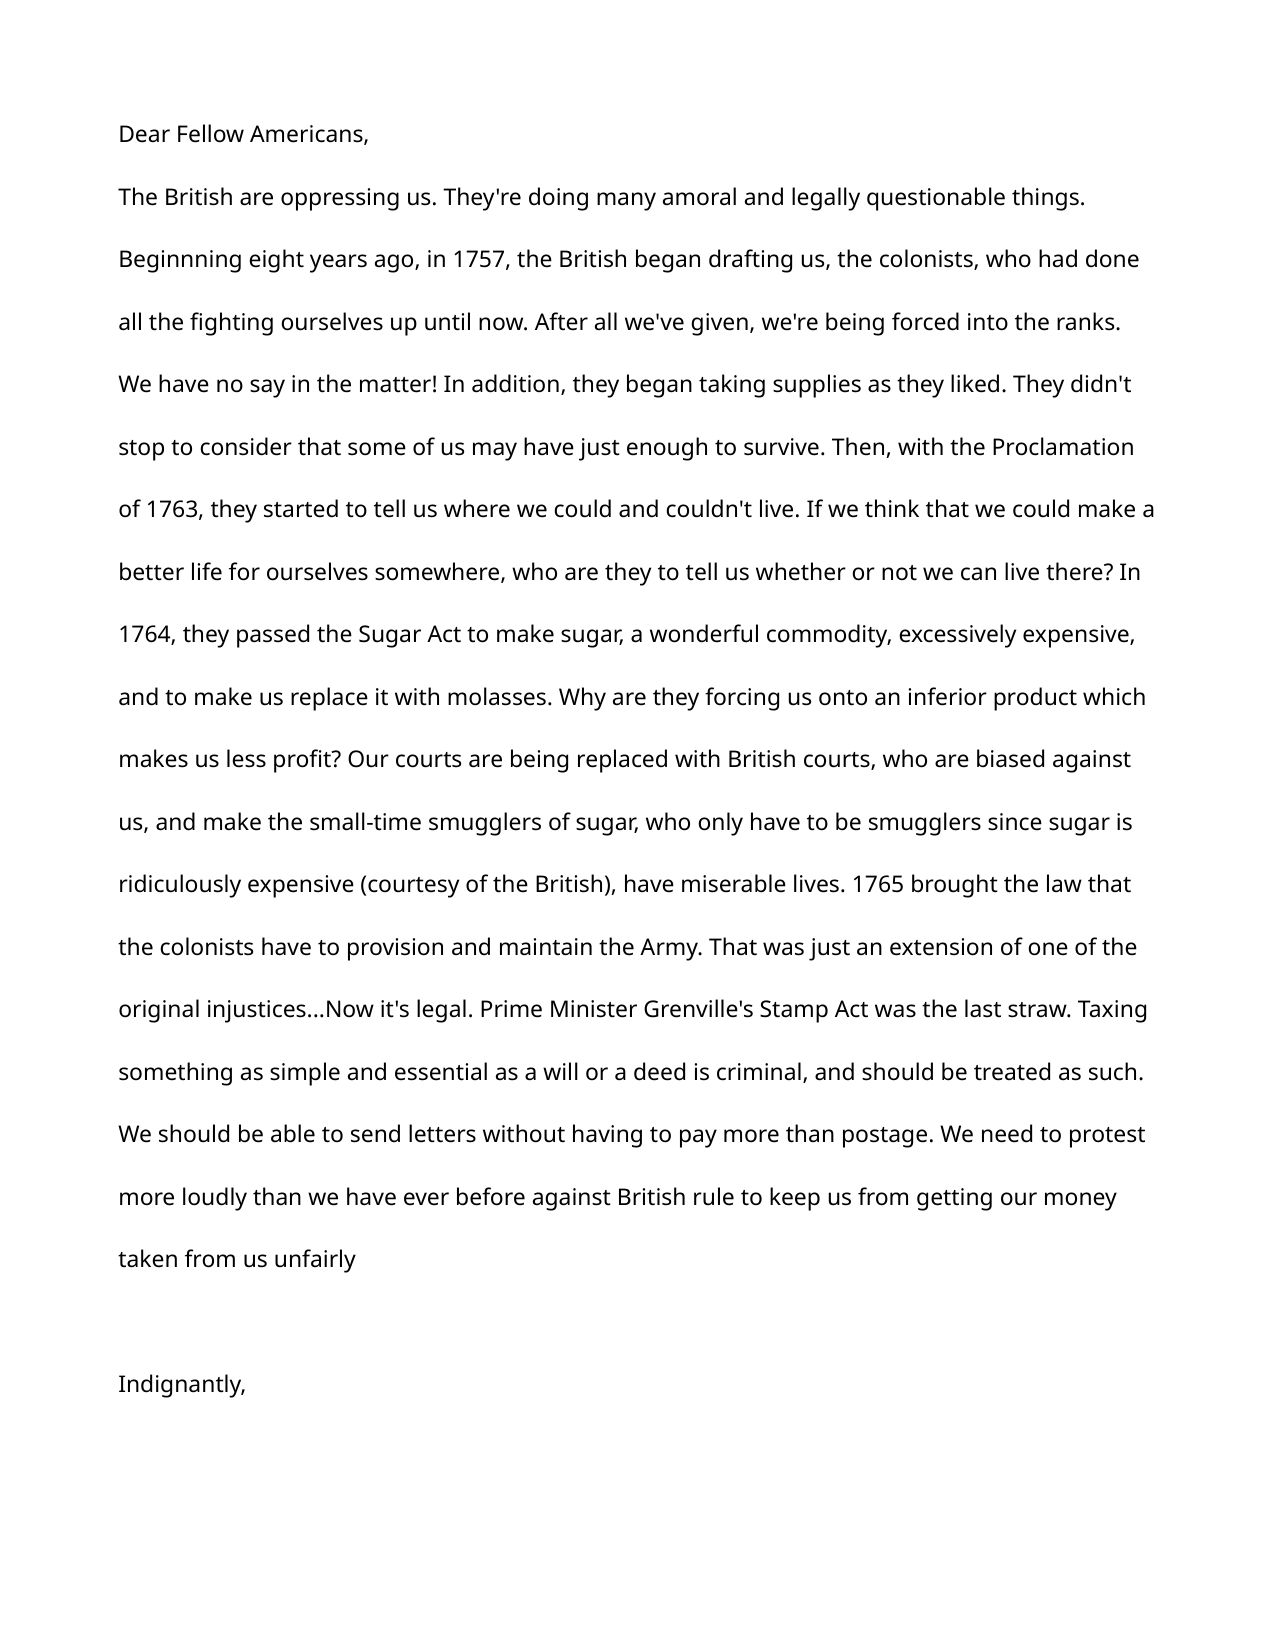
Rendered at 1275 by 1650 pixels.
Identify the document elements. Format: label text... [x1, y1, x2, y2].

text Dear Fellow Americans, [118, 118, 1157, 149]
text Indignantly, [118, 1368, 1157, 1399]
text Beginnning eight years ago, in 1757, the British began drafting us, the colonists, who had done all the fighting ourselves up until now. After all we've given, we're being forced into the ranks. We have no say in the matter! In addition, they began taking supplies as they liked. They didn't stop to consider that some of us may have just enough to survive. Then, with the Proclamation of 1763, they started to tell us where we could and couldn't live. If we think that we could make a better life for ourselves somewhere, who are they to tell us whether or not we can live there? In 1764, they passed the Sugar Act to make sugar, a wonderful commodity, excessively expensive, and to make us replace it with molasses. Why are they forcing us onto an inferior product which makes us less profit? Our courts are being replaced with British courts, who are biased against us, and make the small-time smugglers of sugar, who only have to be smugglers since sugar is ridiculously expensive (courtesy of the British), have miserable lives. 1765 brought the law that the colonists have to provision and maintain the Army. That was just an extension of one of the original injustices...Now it's legal. Prime Minister Grenville's Stamp Act was the last straw. Taxing something as simple and essential as a will or a deed is criminal, and should be treated as such. We should be able to send letters without having to pay more than postage. We need to protest more loudly than we have ever before against British rule to keep us from getting our money taken from us unfairly [118, 243, 1157, 1274]
text The British are oppressing us. They're doing many amoral and legally questionable things. [118, 181, 1157, 212]
